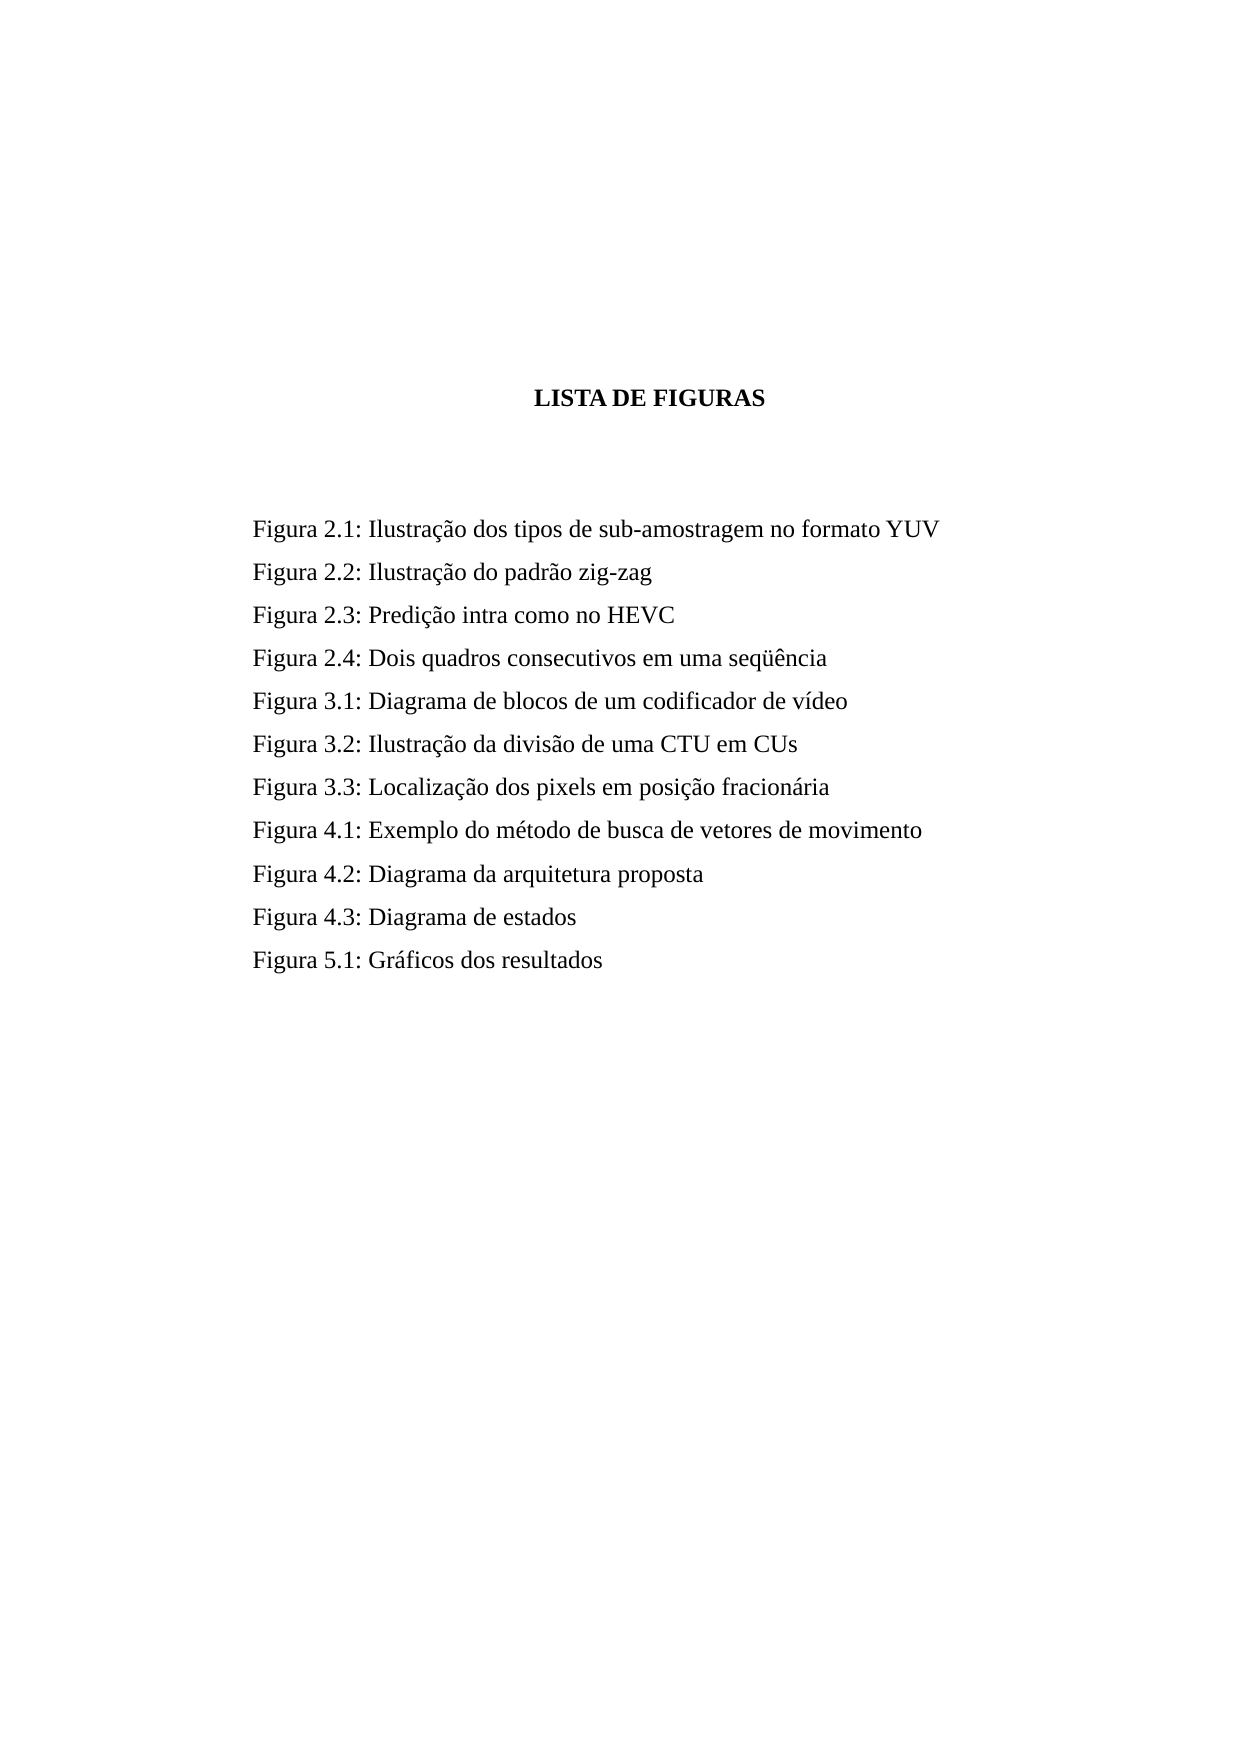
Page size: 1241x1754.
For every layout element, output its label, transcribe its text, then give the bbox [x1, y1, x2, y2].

text Figura 3.3: Localização dos pixels em posição fracionária [177, 772, 1122, 801]
text Figura 2.4: Dois quadros consecutivos em uma seqüência [177, 643, 1122, 672]
text Figura 2.2: Ilustração do padrão zig-zag [177, 557, 1122, 586]
text Figura 4.3: Diagrama de estados [177, 902, 1122, 931]
text Figura 3.2: Ilustração da divisão de uma CTU em CUs [177, 729, 1122, 758]
text Figura 4.2: Diagrama da arquitetura proposta [177, 859, 1122, 887]
text Figura 2.1: Ilustração dos tipos de sub-amostragem no formato YUV [177, 514, 1122, 542]
text Figura 2.3: Predição intra como no HEVC [177, 600, 1122, 629]
text Figura 5.1: Gráficos dos resultados [177, 945, 1122, 974]
text Figura 3.1: Diagrama de blocos de um codificador de vídeo [177, 686, 1122, 715]
subtitle LISTA DE FIGURAS [177, 383, 1122, 412]
text Figura 4.1: Exemplo do método de busca de vetores de movimento [177, 816, 1122, 844]
